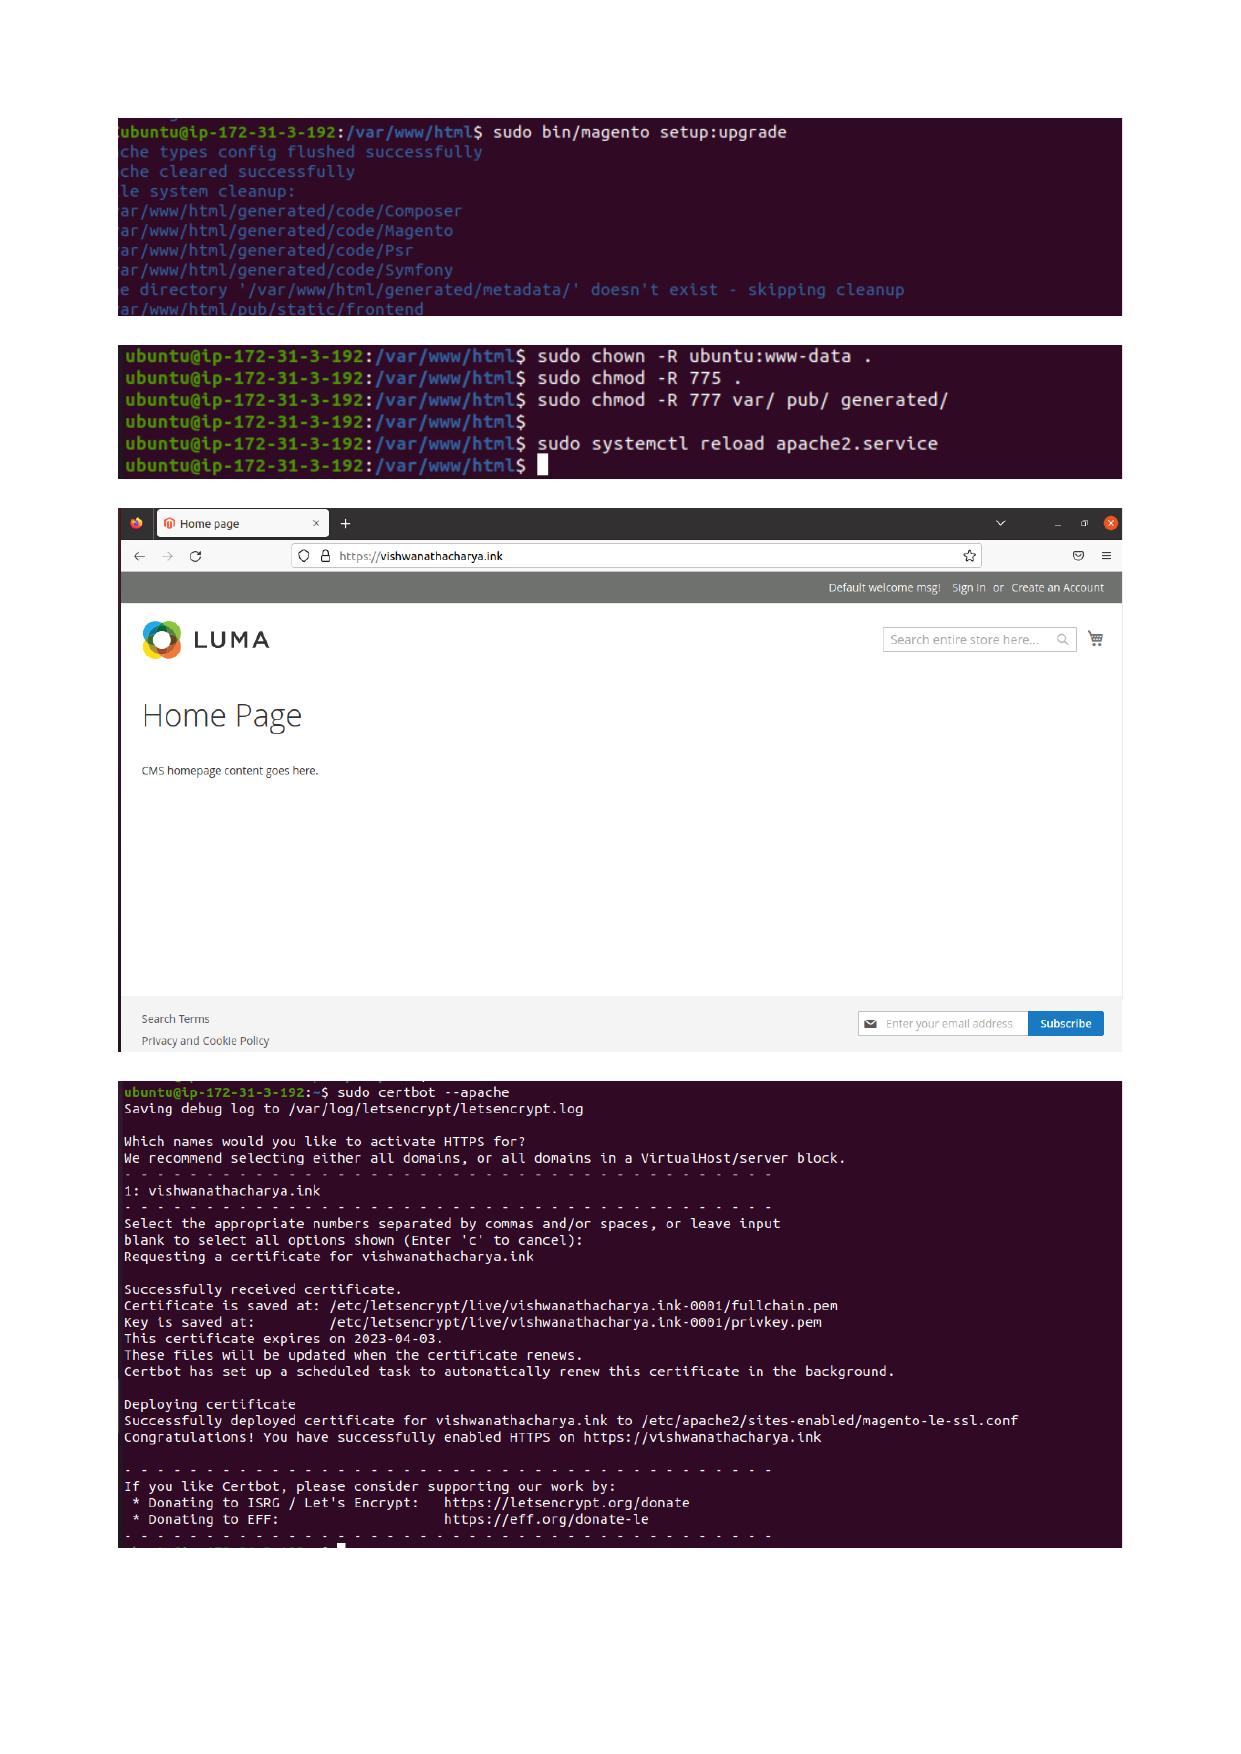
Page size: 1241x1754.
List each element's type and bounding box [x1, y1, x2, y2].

picture [118, 345, 1123, 479]
picture [118, 1081, 1123, 1548]
picture [118, 508, 1123, 1052]
picture [118, 118, 1123, 316]
